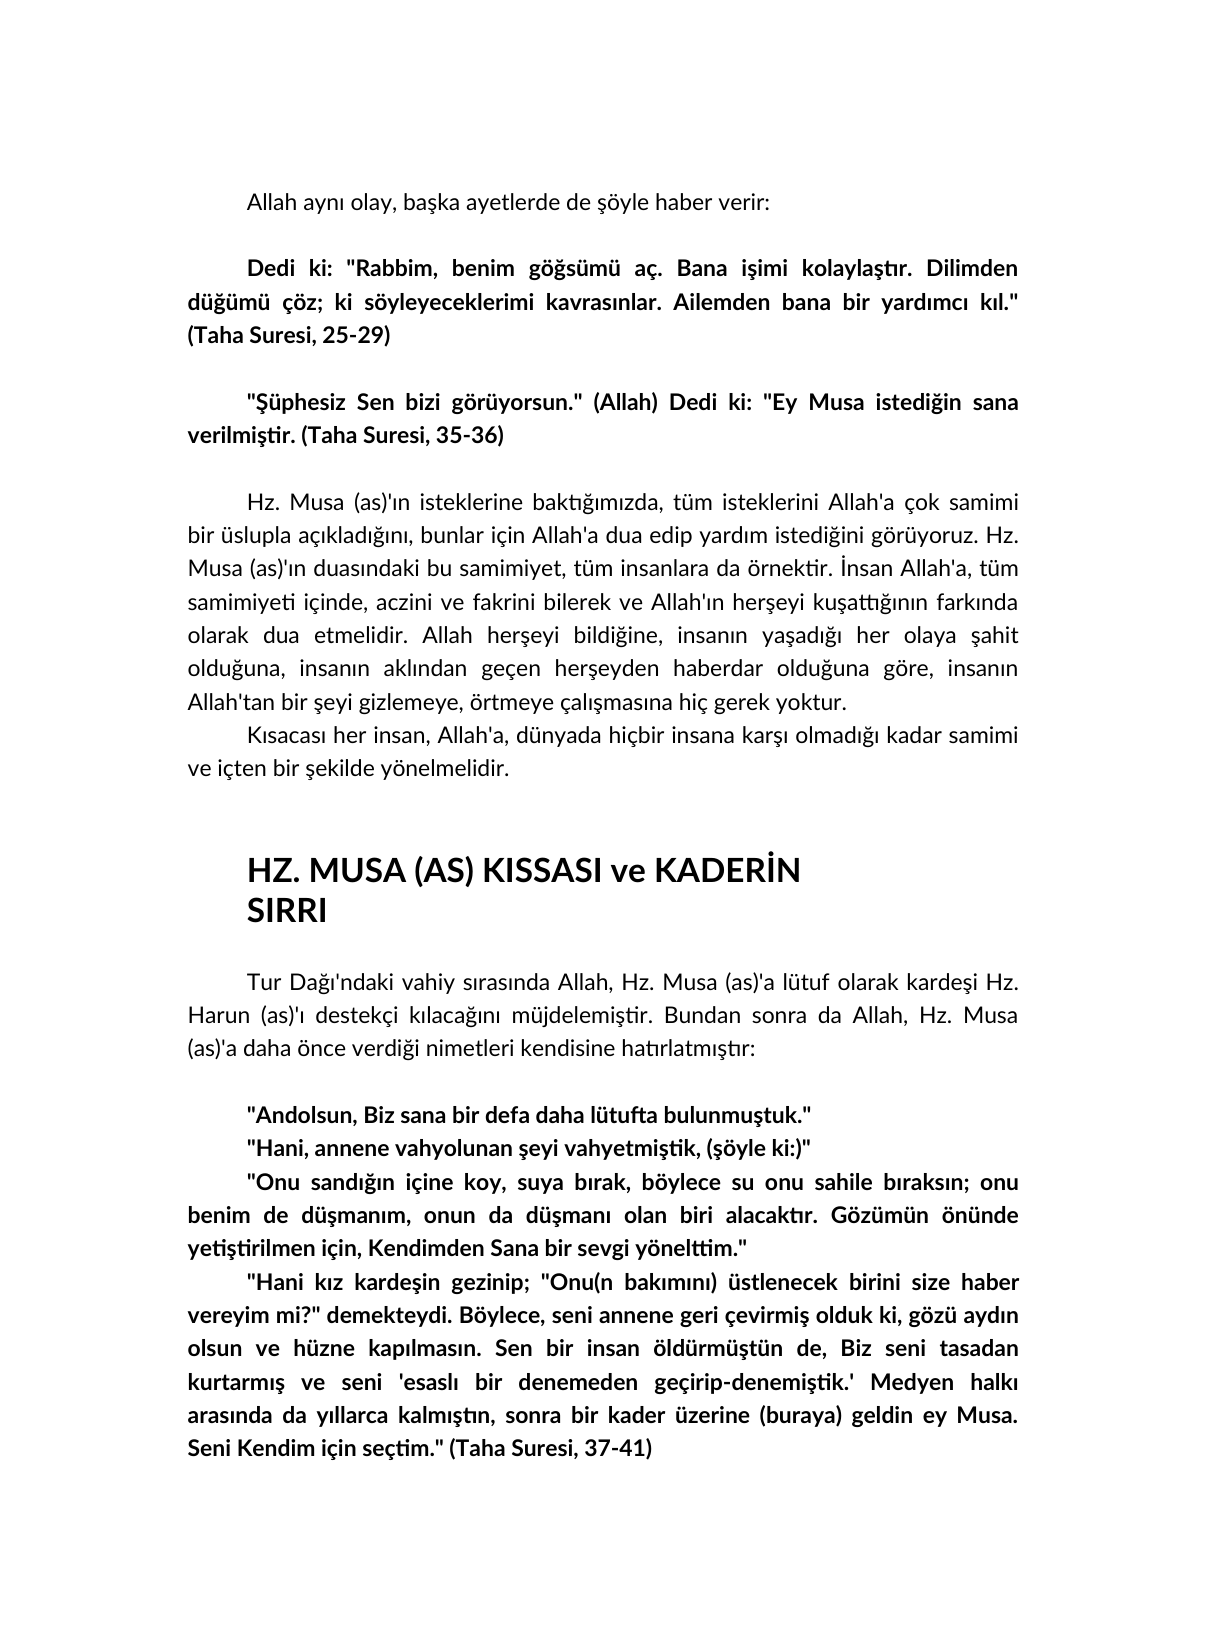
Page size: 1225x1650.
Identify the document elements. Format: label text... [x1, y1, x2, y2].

text Kısacası her insan, Allah'a, dünyada hiçbir insana karşı olmadığı kadar samimi ve içten bir şekilde yönelmelidir. [187, 717, 1020, 783]
text Tur Dağı'ndaki vahiy sırasında Allah, Hz. Musa (as)'a lütuf olarak kardeşi Hz. Harun (as)'ı destekçi kılacağını müjdelemiştir. Bundan sonra da Allah, Hz. Musa (as)'a daha önce verdiği nimetleri kendisine hatırlatmıştır: [187, 963, 1020, 1063]
text "Şüphesiz Sen bizi görüyorsun." (Allah) Dedi ki: "Ey Musa istediğin sana verilmiştir. (Taha Suresi, 35-36) [187, 383, 1020, 450]
text "Andolsun, Biz sana bir defa daha lütufta bulunmuştuk." [187, 1097, 1020, 1130]
text Allah aynı olay, başka ayetlerde de şöyle haber verir: [187, 183, 1020, 217]
text Hz. Musa (as)'ın isteklerine baktığımızda, tüm isteklerini Allah'a çok samimi bir üslupla açıkladığını, bunlar için Allah'a dua edip yardım istediğini görüyoruz. Hz. Musa (as)'ın duasındaki bu samimiyet, tüm insanlara da örnektir. İnsan Allah'a, tüm samimiyeti içinde, aczini ve fakrini bilerek ve Allah'ın herşeyi kuşattığının farkında olarak dua etmelidir. Allah herşeyi bildiğine, insanın yaşadığı her olaya şahit olduğuna, insanın aklından geçen herşeyden haberdar olduğuna göre, insanın Allah'tan bir şeyi gizlemeye, örtmeye çalışmasına hiç gerek yoktur. [187, 483, 1020, 717]
text "Onu sandığın içine koy, suya bırak, böylece su onu sahile bıraksın; onu benim de düşmanım, onun da düşmanı olan biri alacaktır. Gözümün önünde yetiştirilmen için, Kendimden Sana bir sevgi yönelttim." [187, 1163, 1020, 1263]
text SIRRI [187, 890, 1020, 930]
text HZ. MUSA (AS) KISSASI ve KADERİN [187, 850, 1020, 890]
text "Hani kız kardeşin gezinip; "Onu(n bakımını) üstlenecek birini size haber vereyim mi?" demekteydi. Böylece, seni annene geri çevirmiş olduk ki, gözü aydın olsun ve hüzne kapılmasın. Sen bir insan öldürmüştün de, Biz seni tasadan kurtarmış ve seni 'esaslı bir denemeden geçirip-denemiştik.' Medyen halkı arasında da yıllarca kalmıştın, sonra bir kader üzerine (buraya) geldin ey Musa. Seni Kendim için seçtim." (Taha Suresi, 37-41) [187, 1263, 1020, 1463]
text Dedi ki: "Rabbim, benim göğsümü aç. Bana işimi kolaylaştır. Dilimden düğümü çöz; ki söyleyeceklerimi kavrasınlar. Ailemden bana bir yardımcı kıl." (Taha Suresi, 25-29) [187, 250, 1020, 350]
text "Hani, annene vahyolunan şeyi vahyetmiştik, (şöyle ki:)" [187, 1130, 1020, 1163]
